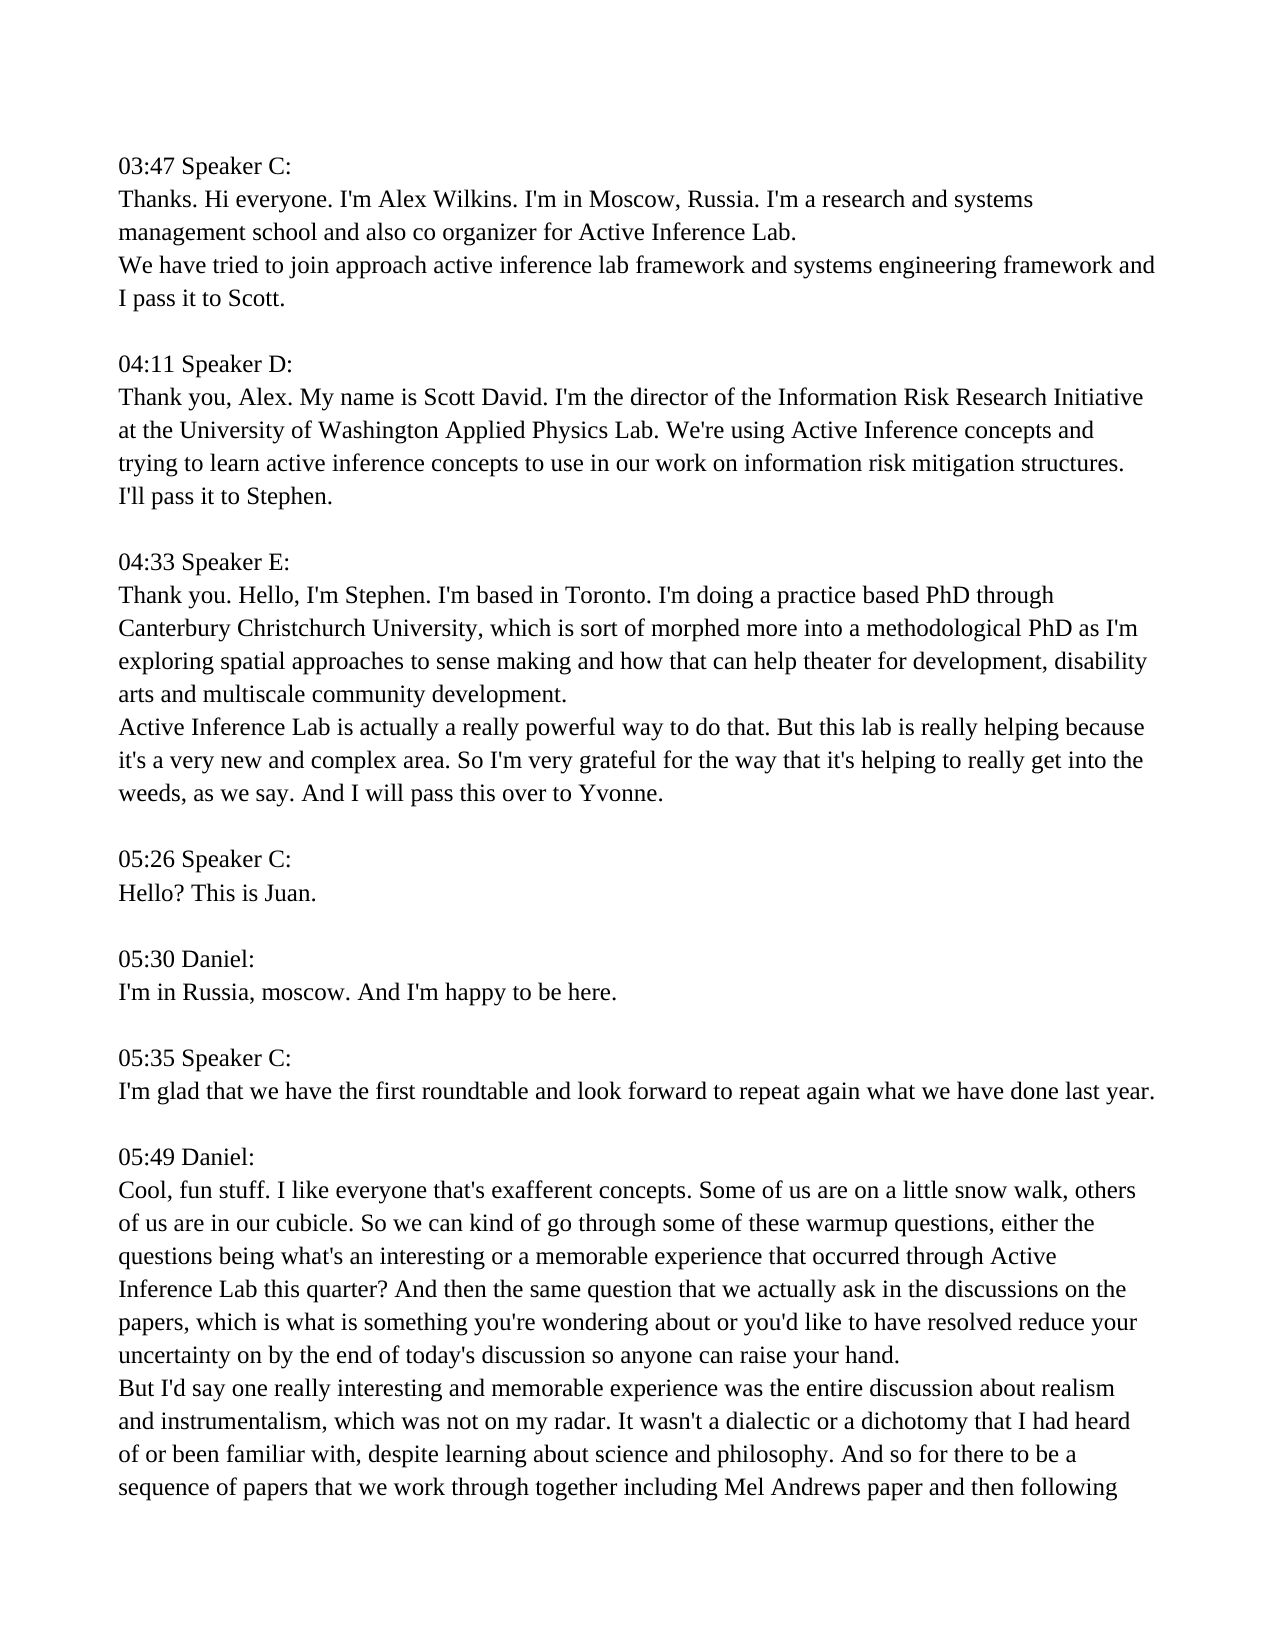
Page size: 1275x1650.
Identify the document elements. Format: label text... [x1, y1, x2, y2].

text Active Inference Lab is actually a really powerful way to do that. But this lab is really helping because it's a very new and complex area. So I'm very grateful for the way that it's helping to really get into the weeds, as we say. And I will pass this over to Yvonne. [118, 712, 1157, 807]
text I'm in Russia, moscow. And I'm happy to be here. [118, 977, 1157, 1005]
text 03:47 Speaker C: [118, 151, 1157, 180]
text Cool, fun stuff. I like everyone that's exafferent concepts. Some of us are on a little snow walk, others of us are in our cubicle. So we can kind of go through some of these warmup questions, either the questions being what's an interesting or a memorable experience that occurred through Active Inference Lab this quarter? And then the same question that we actually ask in the discussions on the papers, which is what is something you're wondering about or you'd like to have resolved reduce your uncertainty on by the end of today's discussion so anyone can raise your hand. [118, 1175, 1157, 1369]
text I'll pass it to Stephen. [118, 481, 1157, 510]
text Thank you. Hello, I'm Stephen. I'm based in Toronto. I'm doing a practice based PhD through Canterbury Christchurch University, which is sort of morphed more into a methodological PhD as I'm exploring spatial approaches to sense making and how that can help theater for development, disability arts and multiscale community development. [118, 580, 1157, 708]
text 04:11 Speaker D: [118, 349, 1157, 378]
text Hello? This is Juan. [118, 878, 1157, 906]
text But I'd say one really interesting and memorable experience was the entire discussion about realism and instrumentalism, which was not on my radar. It wasn't a dialectic or a dichotomy that I had heard of or been familiar with, despite learning about science and philosophy. And so for there to be a sequence of papers that we work through together including Mel Andrews paper and then following [118, 1373, 1157, 1501]
text Thank you, Alex. My name is Scott David. I'm the director of the Information Risk Research Initiative at the University of Washington Applied Physics Lab. We're using Active Inference concepts and trying to learn active inference concepts to use in our work on information risk mitigation structures. [118, 382, 1157, 477]
text 04:33 Speaker E: [118, 547, 1157, 576]
text We have tried to join approach active inference lab framework and systems engineering framework and I pass it to Scott. [118, 250, 1157, 312]
text I'm glad that we have the first roundtable and look forward to repeat again what we have done last year. [118, 1076, 1157, 1104]
text 05:35 Speaker C: [118, 1043, 1157, 1071]
text Thanks. Hi everyone. I'm Alex Wilkins. I'm in Moscow, Russia. I'm a research and systems management school and also co organizer for Active Inference Lab. [118, 184, 1157, 246]
text 05:30 Daniel: [118, 944, 1157, 972]
text 05:49 Daniel: [118, 1142, 1157, 1171]
text 05:26 Speaker C: [118, 844, 1157, 873]
